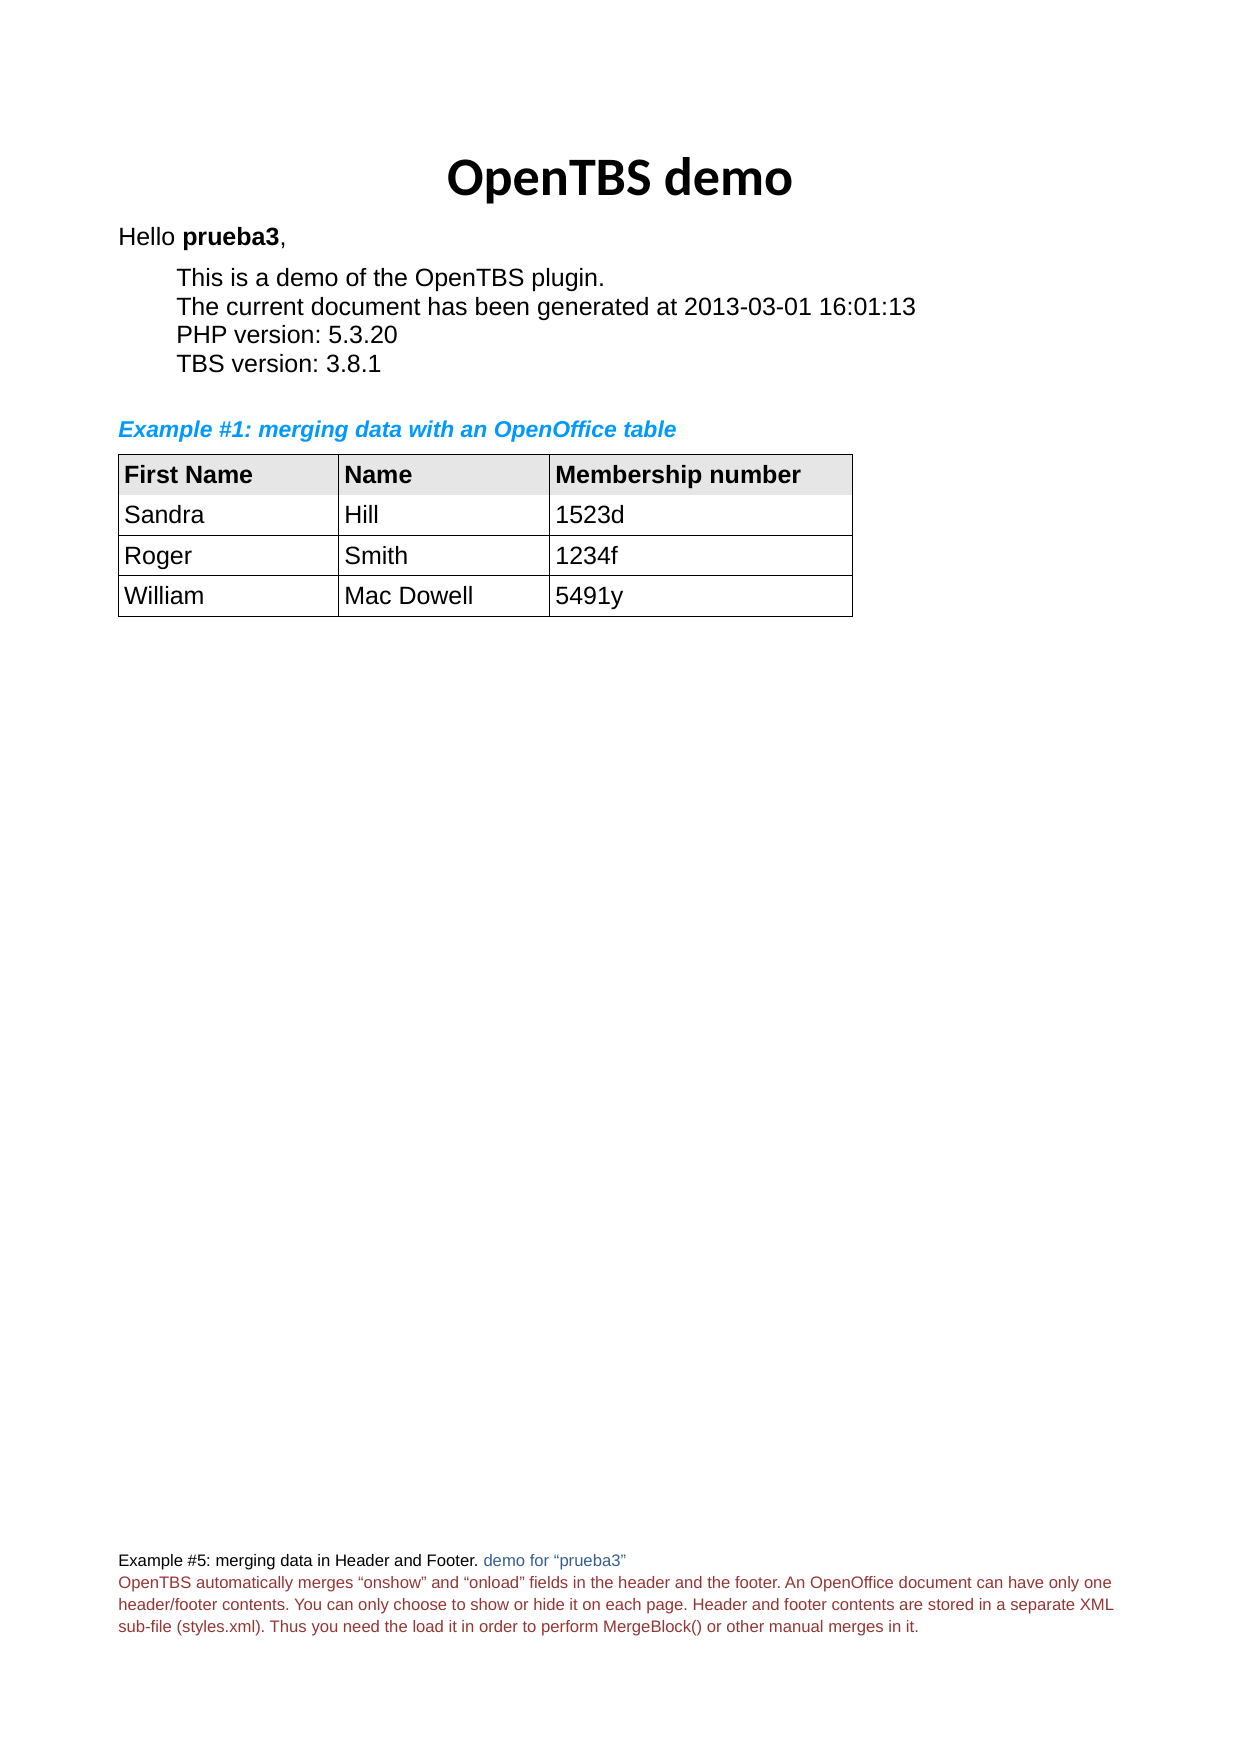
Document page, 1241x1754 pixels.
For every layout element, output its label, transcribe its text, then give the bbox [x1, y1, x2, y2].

table_cell William [119, 576, 338, 616]
subtitle OpenTBS demo [118, 143, 1122, 209]
table_cell 1234f [550, 536, 852, 575]
table_cell Hill [339, 495, 549, 535]
text Hello prueba3, [118, 222, 1122, 251]
subtitle Example #1: merging data with an OpenOffice table [118, 416, 1122, 442]
table_header Membership number [550, 455, 852, 495]
table_header Name [339, 455, 549, 495]
table_header First Name [119, 455, 338, 495]
table_cell Roger [119, 536, 338, 575]
table_cell 5491y [550, 576, 852, 616]
table_cell 1523d [550, 495, 852, 535]
table_cell Smith [339, 536, 549, 575]
table_cell Sandra [119, 495, 338, 535]
text This is a demo of the OpenTBS plugin. The current document has been generated at 2013-03-01 16:01:13 PHP version: 5.3.20 TBS version: 3.8.1 [176, 263, 1122, 378]
table_cell Mac Dowell [339, 576, 549, 616]
